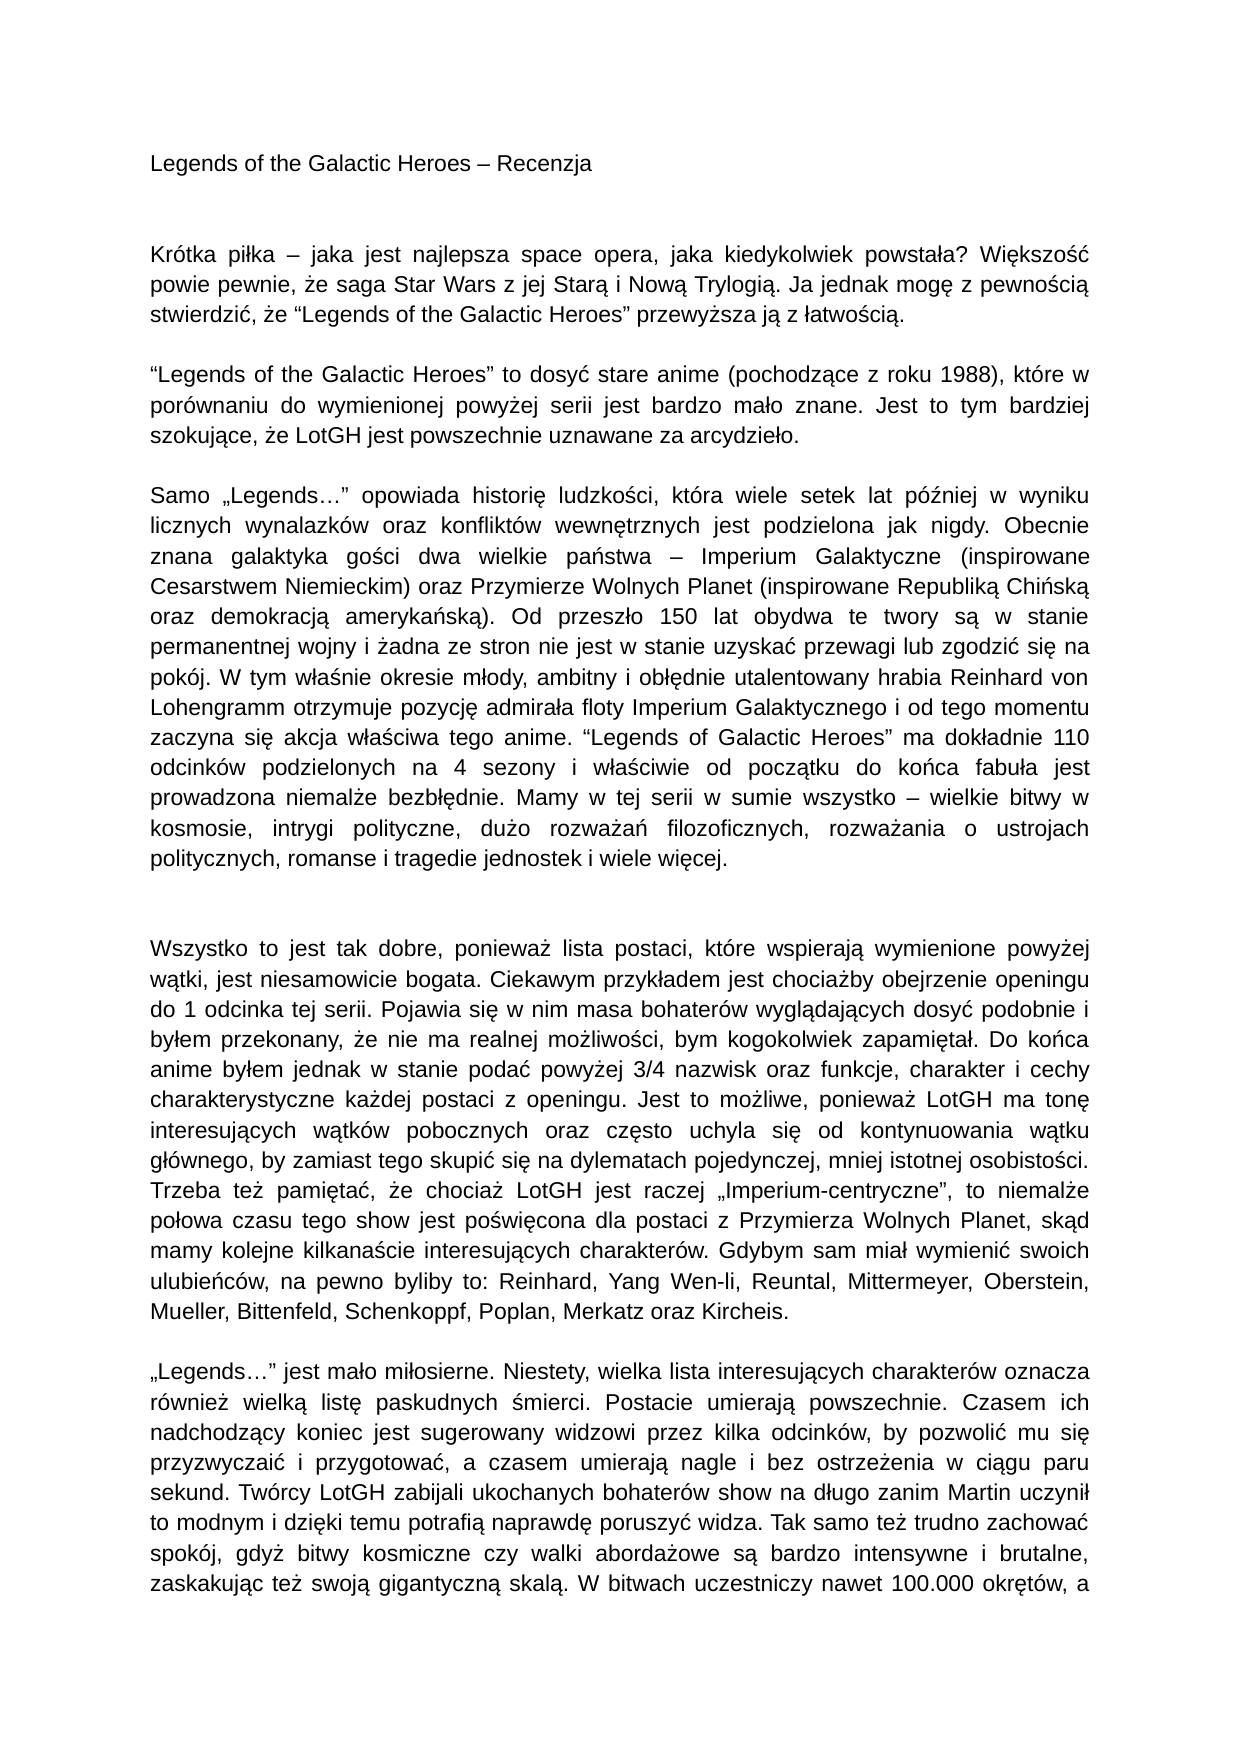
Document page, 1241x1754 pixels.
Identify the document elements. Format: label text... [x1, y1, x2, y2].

text Legends of the Galactic Heroes – Recenzja [150, 150, 1090, 176]
text Wszystko to jest tak dobre, ponieważ lista postaci, które wspierają wymienione powyżej wątki, jest niesamowicie bogata. Ciekawym przykładem jest chociażby obejrzenie openingu do 1 odcinka tej serii. Pojawia się w nim masa bohaterów wyglądających dosyć podobnie i byłem przekonany, że nie ma realnej możliwości, bym kogokolwiek zapamiętał. Do końca anime byłem jednak w stanie podać powyżej 3/4 nazwisk oraz funkcje, charakter i cechy charakterystyczne każdej postaci z openingu. Jest to możliwe, ponieważ LotGH ma tonę interesujących wątków pobocznych oraz często uchyla się od kontynuowania wątku głównego, by zamiast tego skupić się na dylematach pojedynczej, mniej istotnej osobistości. Trzeba też pamiętać, że chociaż LotGH jest raczej „Imperium-centryczne”, to niemalże połowa czasu tego show jest poświęcona dla postaci z Przymierza Wolnych Planet, skąd mamy kolejne kilkanaście interesujących charakterów. Gdybym sam miał wymienić swoich ulubieńców, na pewno byliby to: Reinhard, Yang Wen-li, Reuntal, Mittermeyer, Oberstein, Mueller, Bittenfeld, Schenkoppf, Poplan, Merkatz oraz Kircheis. [150, 935, 1090, 1324]
text Krótka piłka – jaka jest najlepsza space opera, jaka kiedykolwiek powstała? Większość powie pewnie, że saga Star Wars z jej Starą i Nową Trylogią. Ja jednak mogę z pewnością stwierdzić, że “Legends of the Galactic Heroes” przewyższa ją z łatwością. [150, 241, 1090, 327]
text “Legends of the Galactic Heroes” to dosyć stare anime (pochodzące z roku 1988), które w porównaniu do wymienionej powyżej serii jest bardzo mało znane. Jest to tym bardziej szokujące, że LotGH jest powszechnie uznawane za arcydzieło. [150, 361, 1090, 448]
text „Legends…” jest mało miłosierne. Niestety, wielka lista interesujących charakterów oznacza również wielką listę paskudnych śmierci. Postacie umierają powszechnie. Czasem ich nadchodzący koniec jest sugerowany widzowi przez kilka odcinków, by pozwolić mu się przyzwyczaić i przygotować, a czasem umierają nagle i bez ostrzeżenia w ciągu paru sekund. Twórcy LotGH zabijali ukochanych bohaterów show na długo zanim Martin uczynił to modnym i dzięki temu potrafią naprawdę poruszyć widza. Tak samo też trudno zachować spokój, gdyż bitwy kosmiczne czy walki abordażowe są bardzo intensywne i brutalne, zaskakując też swoją gigantyczną skalą. W bitwach uczestniczy nawet 100.000 okrętów, a [150, 1358, 1090, 1596]
text Samo „Legends…” opowiada historię ludzkości, która wiele setek lat później w wyniku licznych wynalazków oraz konfliktów wewnętrznych jest podzielona jak nigdy. Obecnie znana galaktyka gości dwa wielkie państwa – Imperium Galaktyczne (inspirowane Cesarstwem Niemieckim) oraz Przymierze Wolnych Planet (inspirowane Republiką Chińską oraz demokracją amerykańską). Od przeszło 150 lat obydwa te twory są w stanie permanentnej wojny i żadna ze stron nie jest w stanie uzyskać przewagi lub zgodzić się na pokój. W tym właśnie okresie młody, ambitny i obłędnie utalentowany hrabia Reinhard von Lohengramm otrzymuje pozycję admirała floty Imperium Galaktycznego i od tego momentu zaczyna się akcja właściwa tego anime. “Legends of Galactic Heroes” ma dokładnie 110 odcinków podzielonych na 4 sezony i właściwie od początku do końca fabuła jest prowadzona niemalże bezbłędnie. Mamy w tej serii w sumie wszystko – wielkie bitwy w kosmosie, intrygi polityczne, dużo rozważań filozoficznych, rozważania o ustrojach politycznych, romanse i tragedie jednostek i wiele więcej. [150, 482, 1090, 871]
